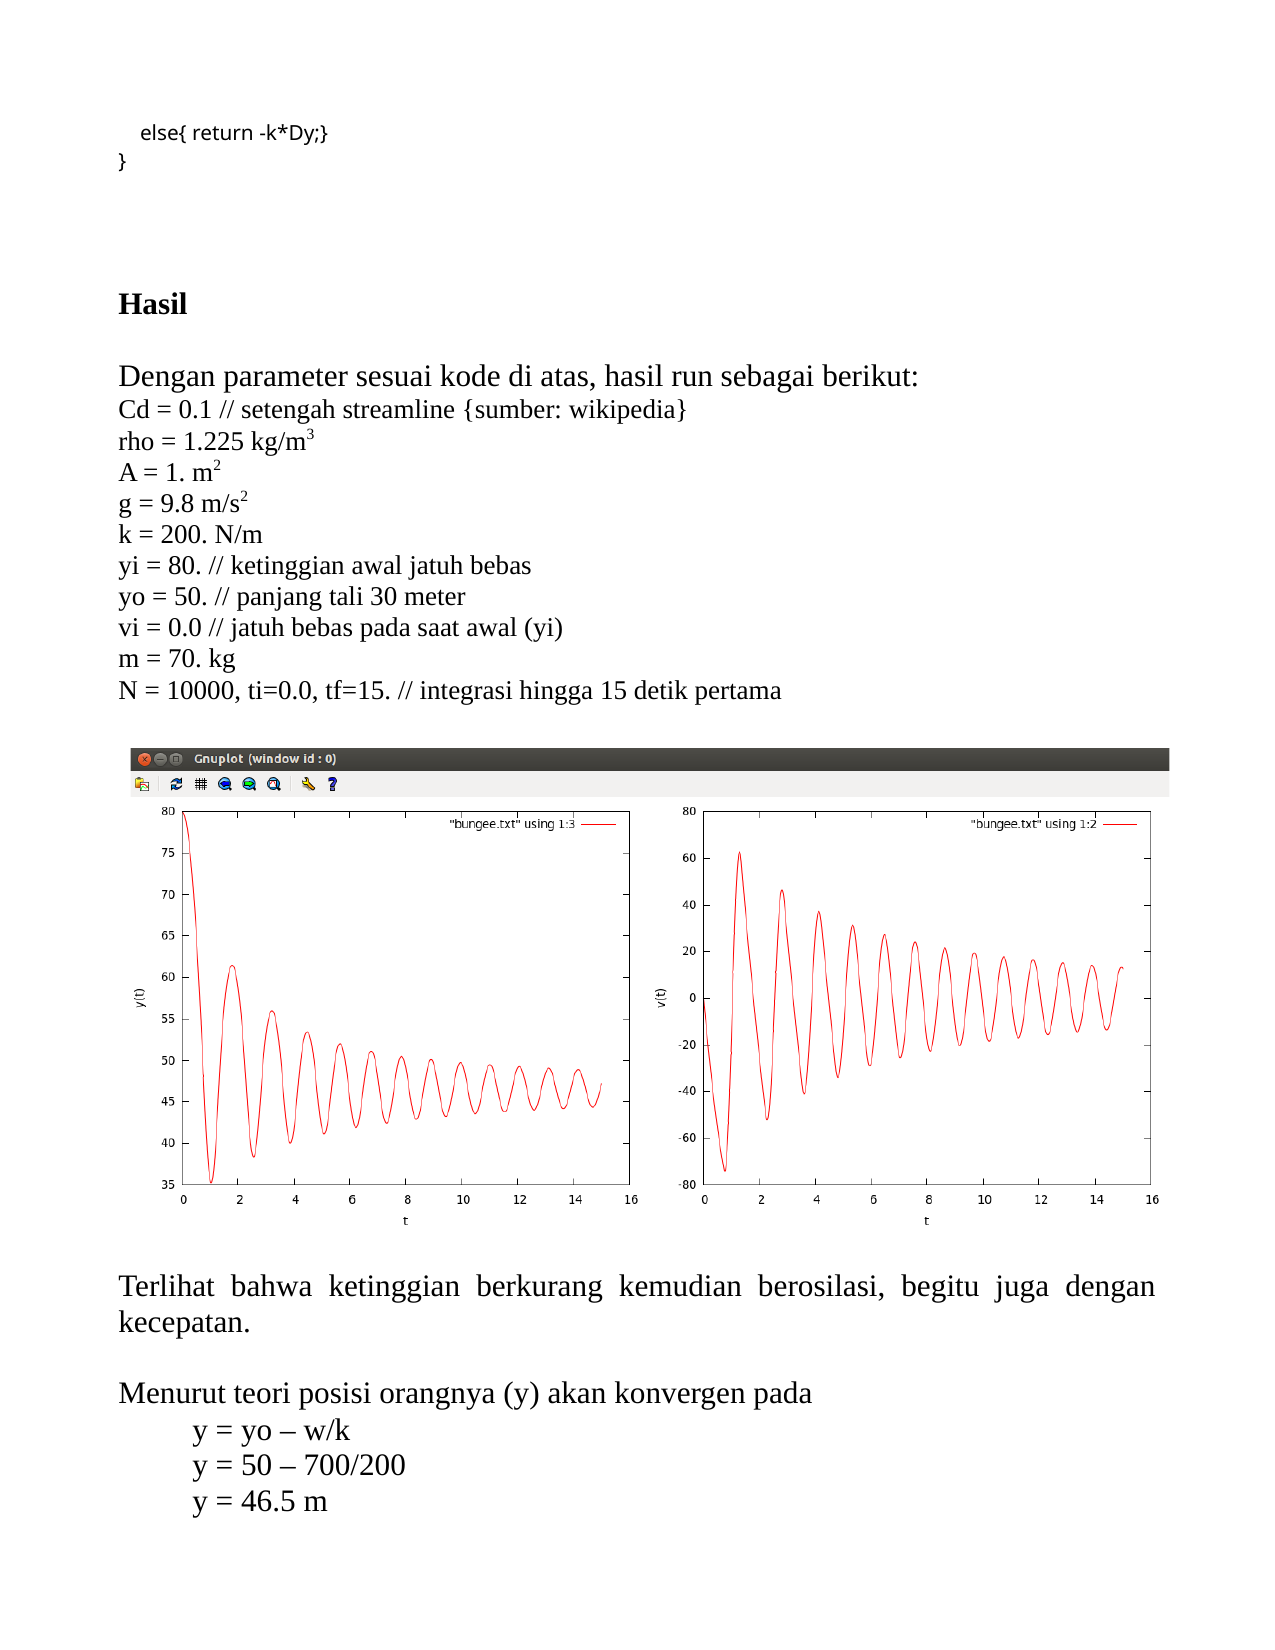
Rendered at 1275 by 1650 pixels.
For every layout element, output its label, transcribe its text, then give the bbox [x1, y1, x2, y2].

text N = 10000, ti=0.0, tf=15. // integrasi hingga 15 detik pertama [118, 674, 1157, 705]
text A = 1. m2 [118, 456, 1157, 487]
text vi = 0.0 // jatuh bebas pada saat awal (yi) [118, 611, 1157, 643]
text Menurut teori posisi orangnya (y) akan konvergen pada [118, 1375, 1157, 1411]
text y = 50 – 700/200 [118, 1447, 1157, 1483]
text Dengan parameter sesuai kode di atas, hasil run sebagai berikut: [118, 357, 1157, 393]
text m = 70. kg [118, 643, 1157, 674]
picture [130, 748, 1170, 1231]
text yo = 50. // panjang tali 30 meter [118, 580, 1157, 611]
text Hasil [118, 286, 1157, 322]
text y = 46.5 m [118, 1483, 1157, 1518]
text yi = 80. // ketinggian awal jatuh bebas [118, 549, 1157, 580]
text else{ return -k*Dy;} [118, 118, 1157, 147]
text } [118, 147, 1157, 175]
text y = yo – w/k [118, 1411, 1157, 1447]
text rho = 1.225 kg/m3 [118, 424, 1157, 456]
text g = 9.8 m/s2 [118, 487, 1157, 518]
text k = 200. N/m [118, 518, 1157, 549]
text Terlihat bahwa ketinggian berkurang kemudian berosilasi, begitu juga dengan kecepatan. [118, 1267, 1157, 1339]
text Cd = 0.1 // setengah streamline {sumber: wikipedia} [118, 393, 1157, 424]
